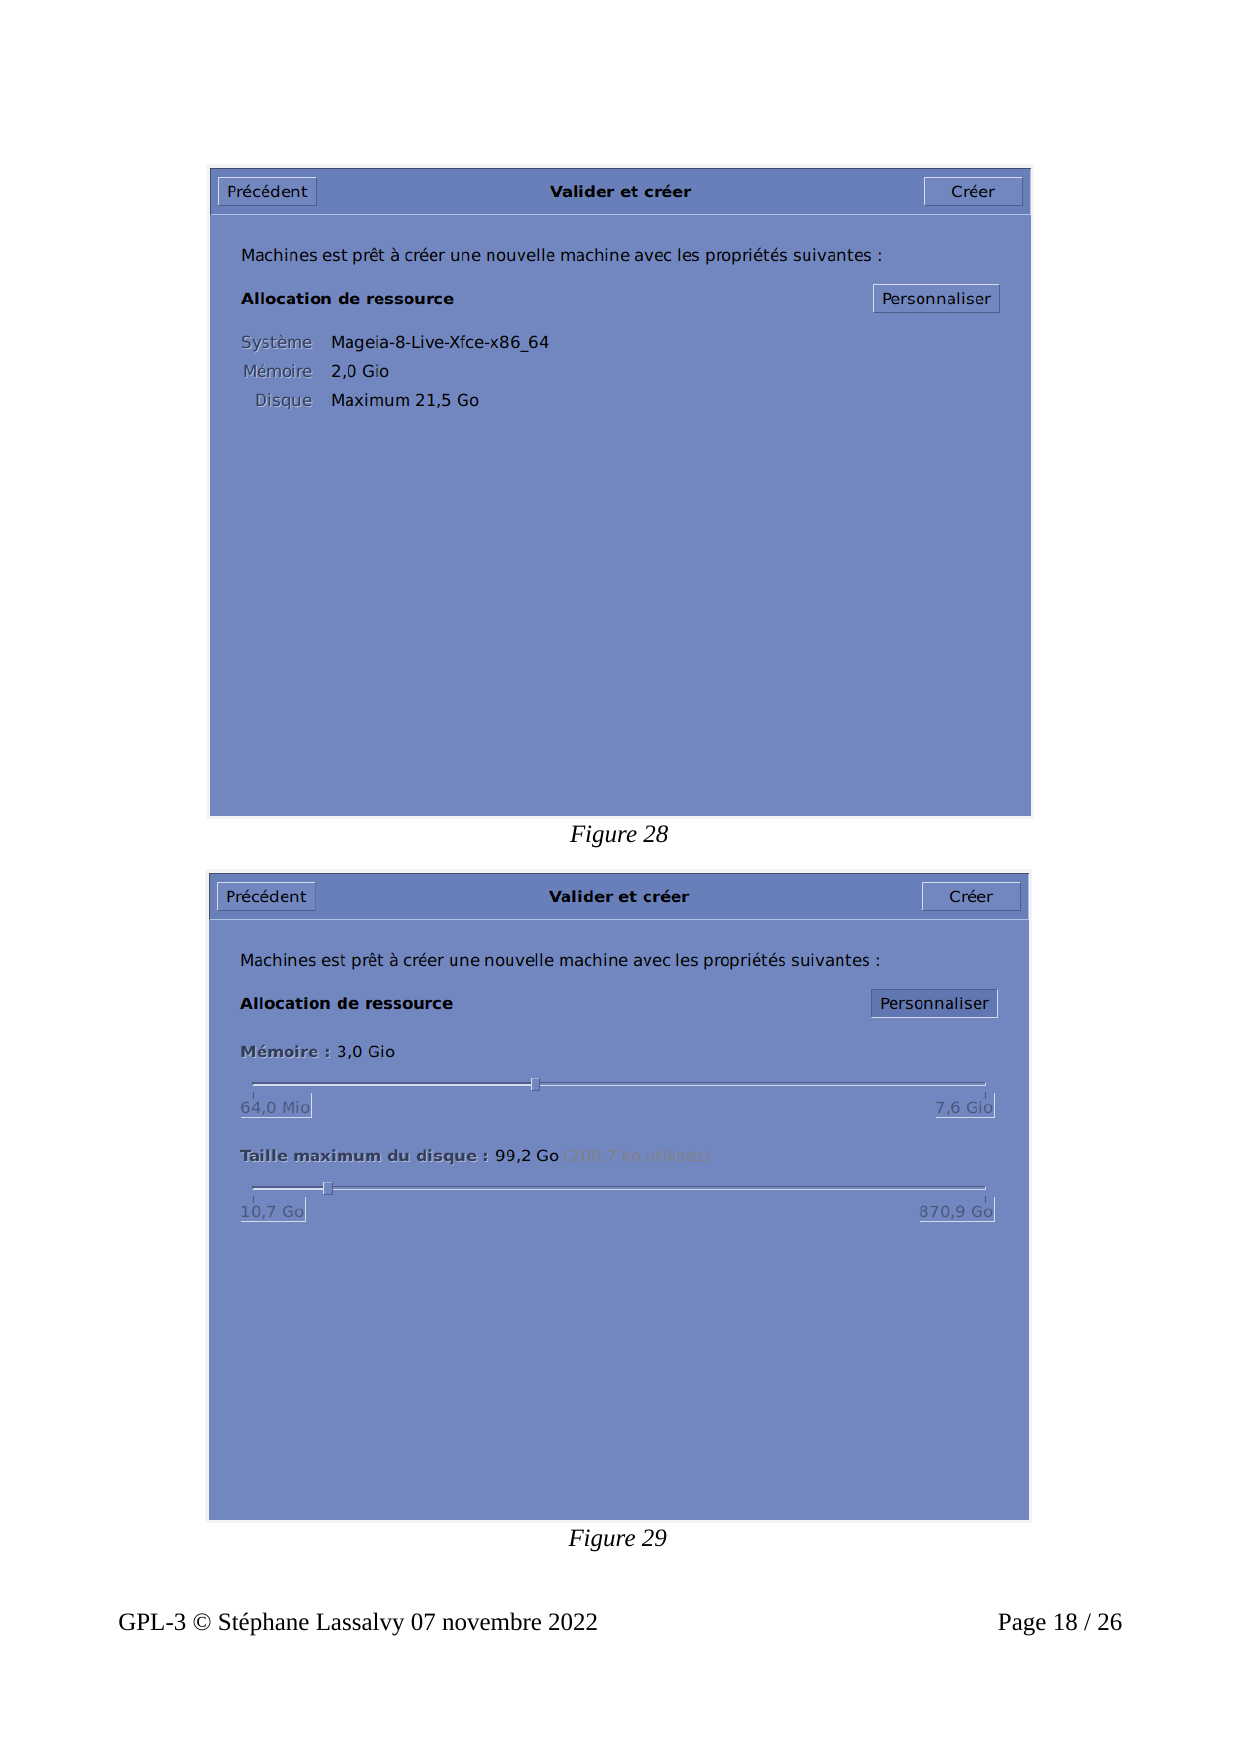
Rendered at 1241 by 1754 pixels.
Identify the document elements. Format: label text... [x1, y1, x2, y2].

text Figure 28 [207, 819, 1033, 848]
picture [206, 164, 1034, 819]
text Figure 29 [176, 869, 1061, 1552]
picture [205, 869, 1032, 1523]
